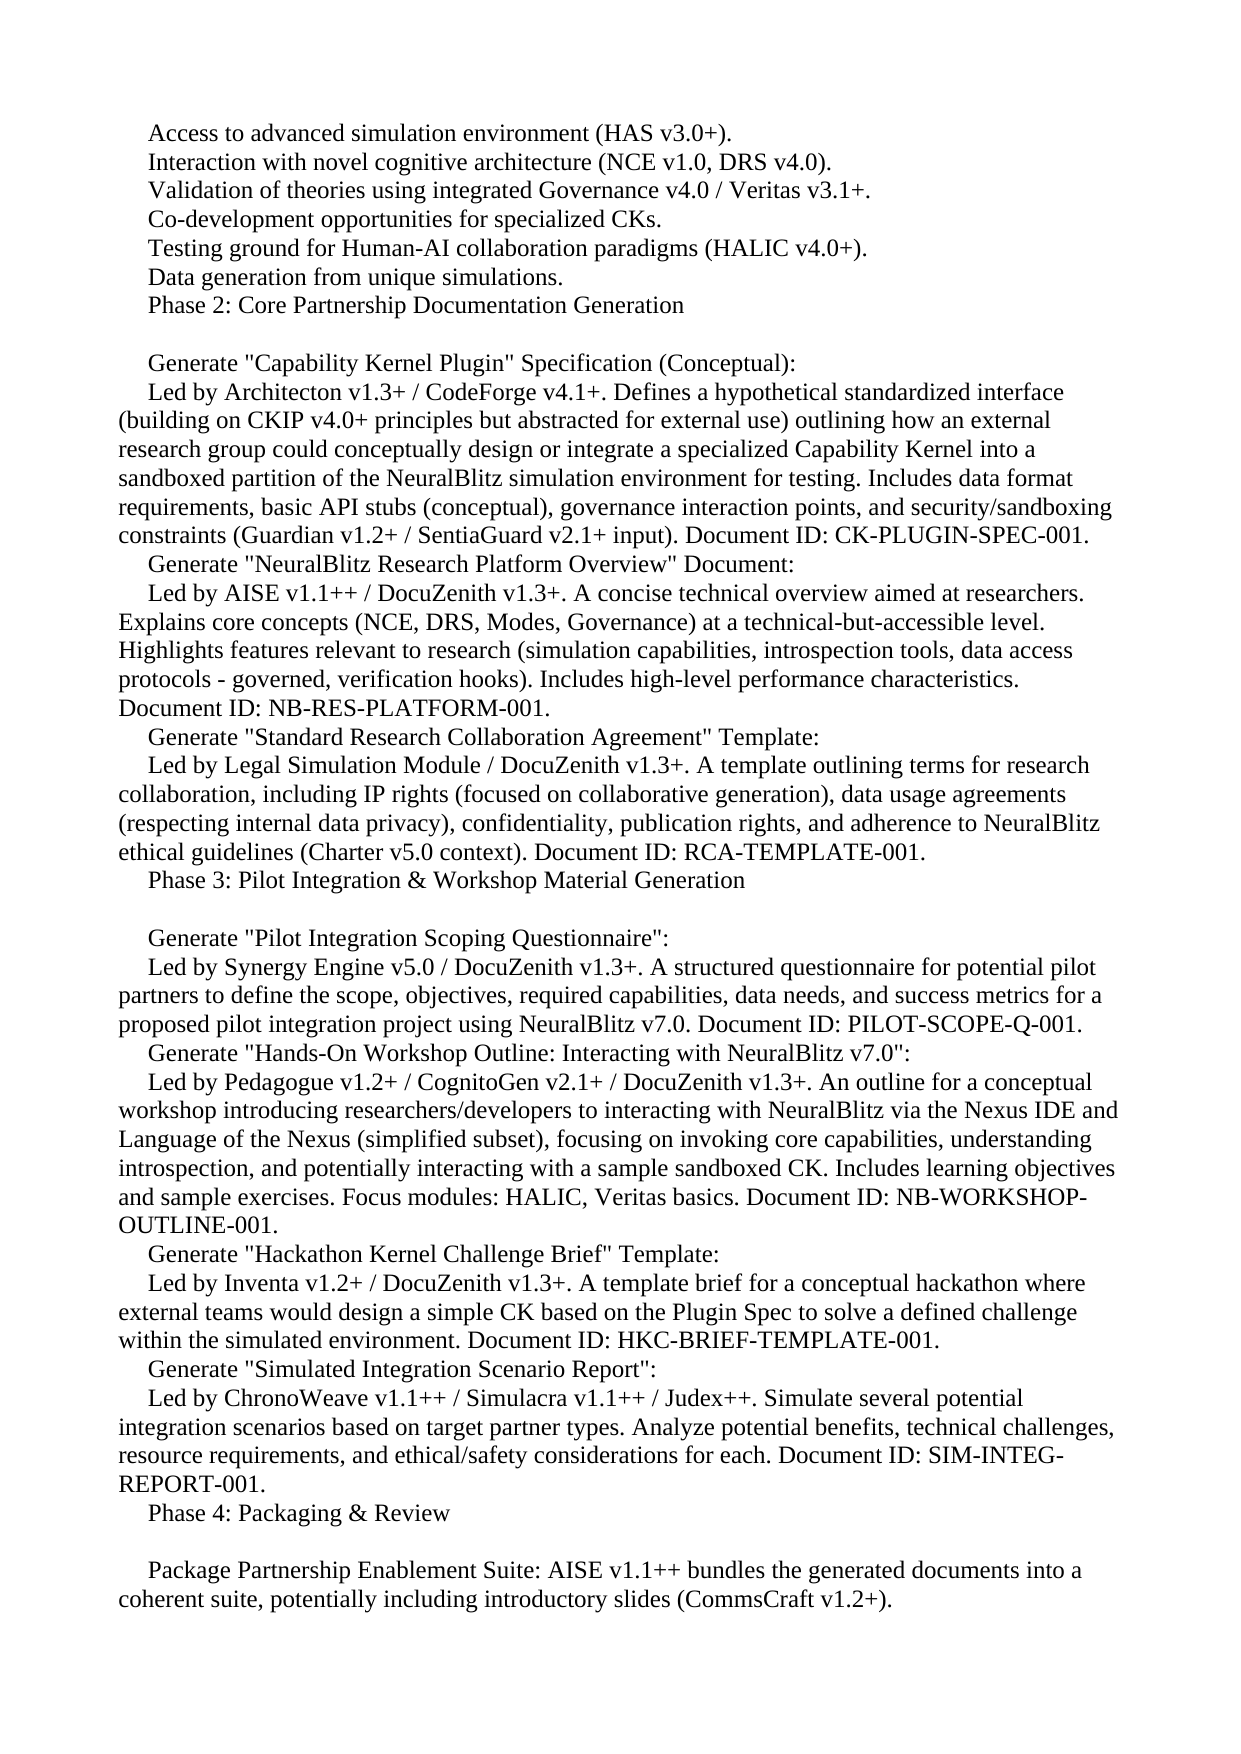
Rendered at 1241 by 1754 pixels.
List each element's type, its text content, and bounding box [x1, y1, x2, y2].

text Phase 3: Pilot Integration & Workshop Material Generation [118, 866, 1122, 894]
text Led by Legal Simulation Module / DocuZenith v1.3+. A template outlining terms for research collaboration, including IP rights (focused on collaborative generation), data usage agreements (respecting internal data privacy), confidentiality, publication rights, and adherence to NeuralBlitz ethical guidelines (Charter v5.0 context). Document ID: RCA-TEMPLATE-001. [118, 751, 1122, 866]
text Co-development opportunities for specialized CKs. [118, 204, 1122, 233]
text Generate "Hackathon Kernel Challenge Brief" Template: [118, 1239, 1122, 1268]
text Generate "NeuralBlitz Research Platform Overview" Document: [118, 549, 1122, 578]
text Led by AISE v1.1++ / DocuZenith v1.3+. A concise technical overview aimed at researchers. Explains core concepts (NCE, DRS, Modes, Governance) at a technical-but-accessible level. Highlights features relevant to research (simulation capabilities, introspection tools, data access protocols - governed, verification hooks). Includes high-level performance characteristics. Document ID: NB-RES-PLATFORM-001. [118, 578, 1122, 722]
text Generate "Hands-On Workshop Outline: Interacting with NeuralBlitz v7.0": [118, 1038, 1122, 1067]
text Led by ChronoWeave v1.1++ / Simulacra v1.1++ / Judex++. Simulate several potential integration scenarios based on target partner types. Analyze potential benefits, technical challenges, resource requirements, and ethical/safety considerations for each. Document ID: SIM-INTEG-REPORT-001. [118, 1383, 1122, 1498]
text Led by Inventa v1.2+ / DocuZenith v1.3+. A template brief for a conceptual hackathon where external teams would design a simple CK based on the Plugin Spec to solve a defined challenge within the simulated environment. Document ID: HKC-BRIEF-TEMPLATE-001. [118, 1268, 1122, 1354]
text Interaction with novel cognitive architecture (NCE v1.0, DRS v4.0). [118, 147, 1122, 176]
text Led by Synergy Engine v5.0 / DocuZenith v1.3+. A structured questionnaire for potential pilot partners to define the scope, objectives, required capabilities, data needs, and success metrics for a proposed pilot integration project using NeuralBlitz v7.0. Document ID: PILOT-SCOPE-Q-001. [118, 952, 1122, 1038]
text Generate "Standard Research Collaboration Agreement" Template: [118, 722, 1122, 751]
text Testing ground for Human-AI collaboration paradigms (HALIC v4.0+). [118, 233, 1122, 262]
text Phase 2: Core Partnership Documentation Generation [118, 291, 1122, 319]
text Generate "Simulated Integration Scenario Report": [118, 1354, 1122, 1383]
text Data generation from unique simulations. [118, 262, 1122, 291]
text Led by Architecton v1.3+ / CodeForge v4.1+. Defines a hypothetical standardized interface (building on CKIP v4.0+ principles but abstracted for external use) outlining how an external research group could conceptually design or integrate a specialized Capability Kernel into a sandboxed partition of the NeuralBlitz simulation environment for testing. Includes data format requirements, basic API stubs (conceptual), governance interaction points, and security/sandboxing constraints (Guardian v1.2+ / SentiaGuard v2.1+ input). Document ID: CK-PLUGIN-SPEC-001. [118, 377, 1122, 549]
text Generate "Capability Kernel Plugin" Specification (Conceptual): [118, 348, 1122, 377]
text Generate "Pilot Integration Scoping Questionnaire": [118, 923, 1122, 952]
text Access to advanced simulation environment (HAS v3.0+). [118, 118, 1122, 147]
text Phase 4: Packaging & Review [118, 1498, 1122, 1527]
text Validation of theories using integrated Governance v4.0 / Veritas v3.1+. [118, 176, 1122, 204]
text Led by Pedagogue v1.2+ / CognitoGen v2.1+ / DocuZenith v1.3+. An outline for a conceptual workshop introducing researchers/developers to interacting with NeuralBlitz via the Nexus IDE and Language of the Nexus (simplified subset), focusing on invoking core capabilities, understanding introspection, and potentially interacting with a sample sandboxed CK. Includes learning objectives and sample exercises. Focus modules: HALIC, Veritas basics. Document ID: NB-WORKSHOP-OUTLINE-001. [118, 1067, 1122, 1239]
text Package Partnership Enablement Suite: AISE v1.1++ bundles the generated documents into a coherent suite, potentially including introductory slides (CommsCraft v1.2+). [118, 1556, 1122, 1613]
